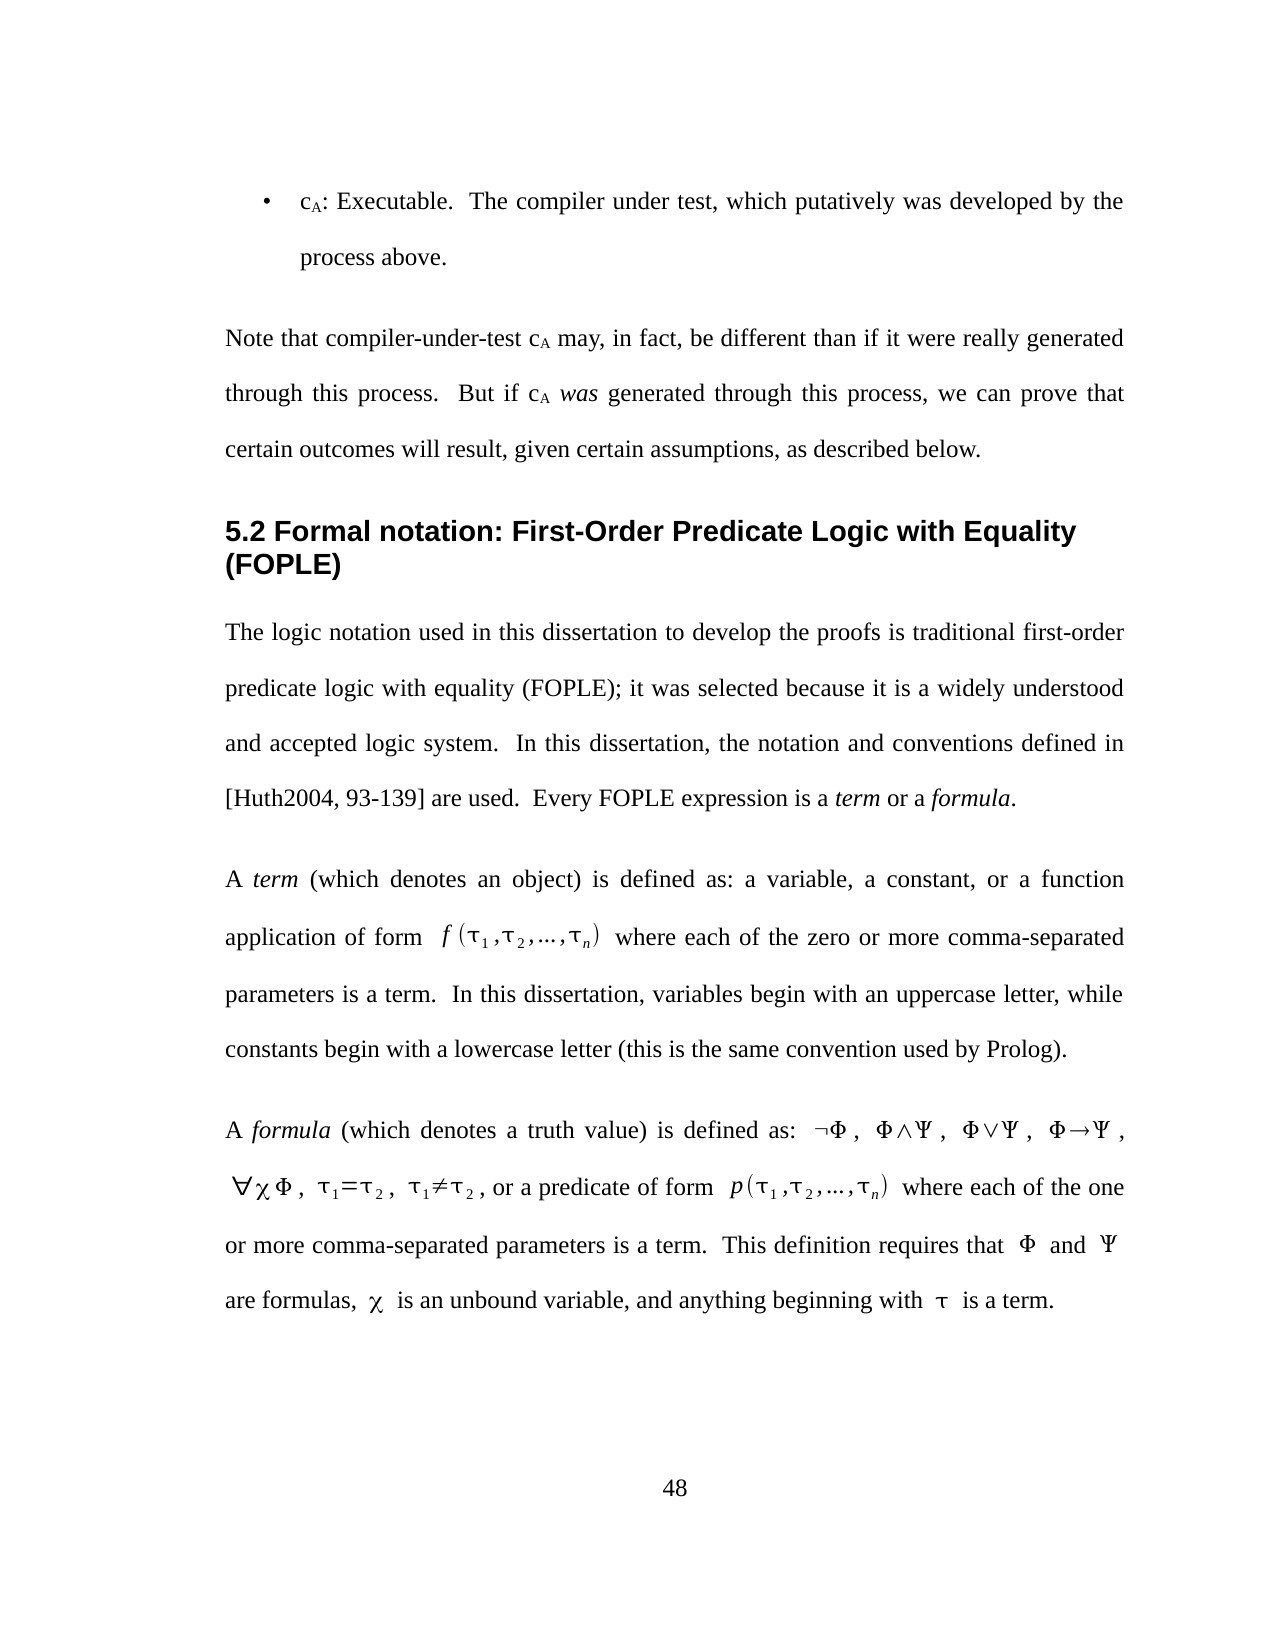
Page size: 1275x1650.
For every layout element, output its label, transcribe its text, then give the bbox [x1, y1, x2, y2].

text A formula (which denotes a truth value) is defined as: , , , , , , , or a predicate of form where each of the one or more comma-separated parameters is a term. This definition requires that and are formulas, is an unbound variable, and anything beginning with is a term. [225, 1116, 1125, 1314]
text Note that compiler-under-test cA may, in fact, be different than if it were really generated through this process. But if cA was generated through this process, we can prove that certain outcomes will result, given certain assumptions, as described below. [225, 324, 1125, 462]
subtitle Formal notation: First-Order Predicate Logic with Equality (FOPLE) [225, 515, 1125, 580]
list cA: Executable. The compiler under test, which putatively was developed by the process above. [262, 187, 1125, 271]
text A term (which denotes an object) is defined as: a variable, a constant, or a function application of form where each of the zero or more comma-separated parameters is a term. In this dissertation, variables begin with an uppercase letter, while constants begin with a lowercase letter (this is the same convention used by Prolog). [225, 866, 1125, 1063]
text The logic notation used in this dissertation to develop the proofs is traditional first-order predicate logic with equality (FOPLE); it was selected because it is a widely understood and accepted logic system. In this dissertation, the notation and conventions defined in [Huth2004, 93-139] are used. Every FOPLE expression is a term or a formula. [225, 618, 1125, 812]
